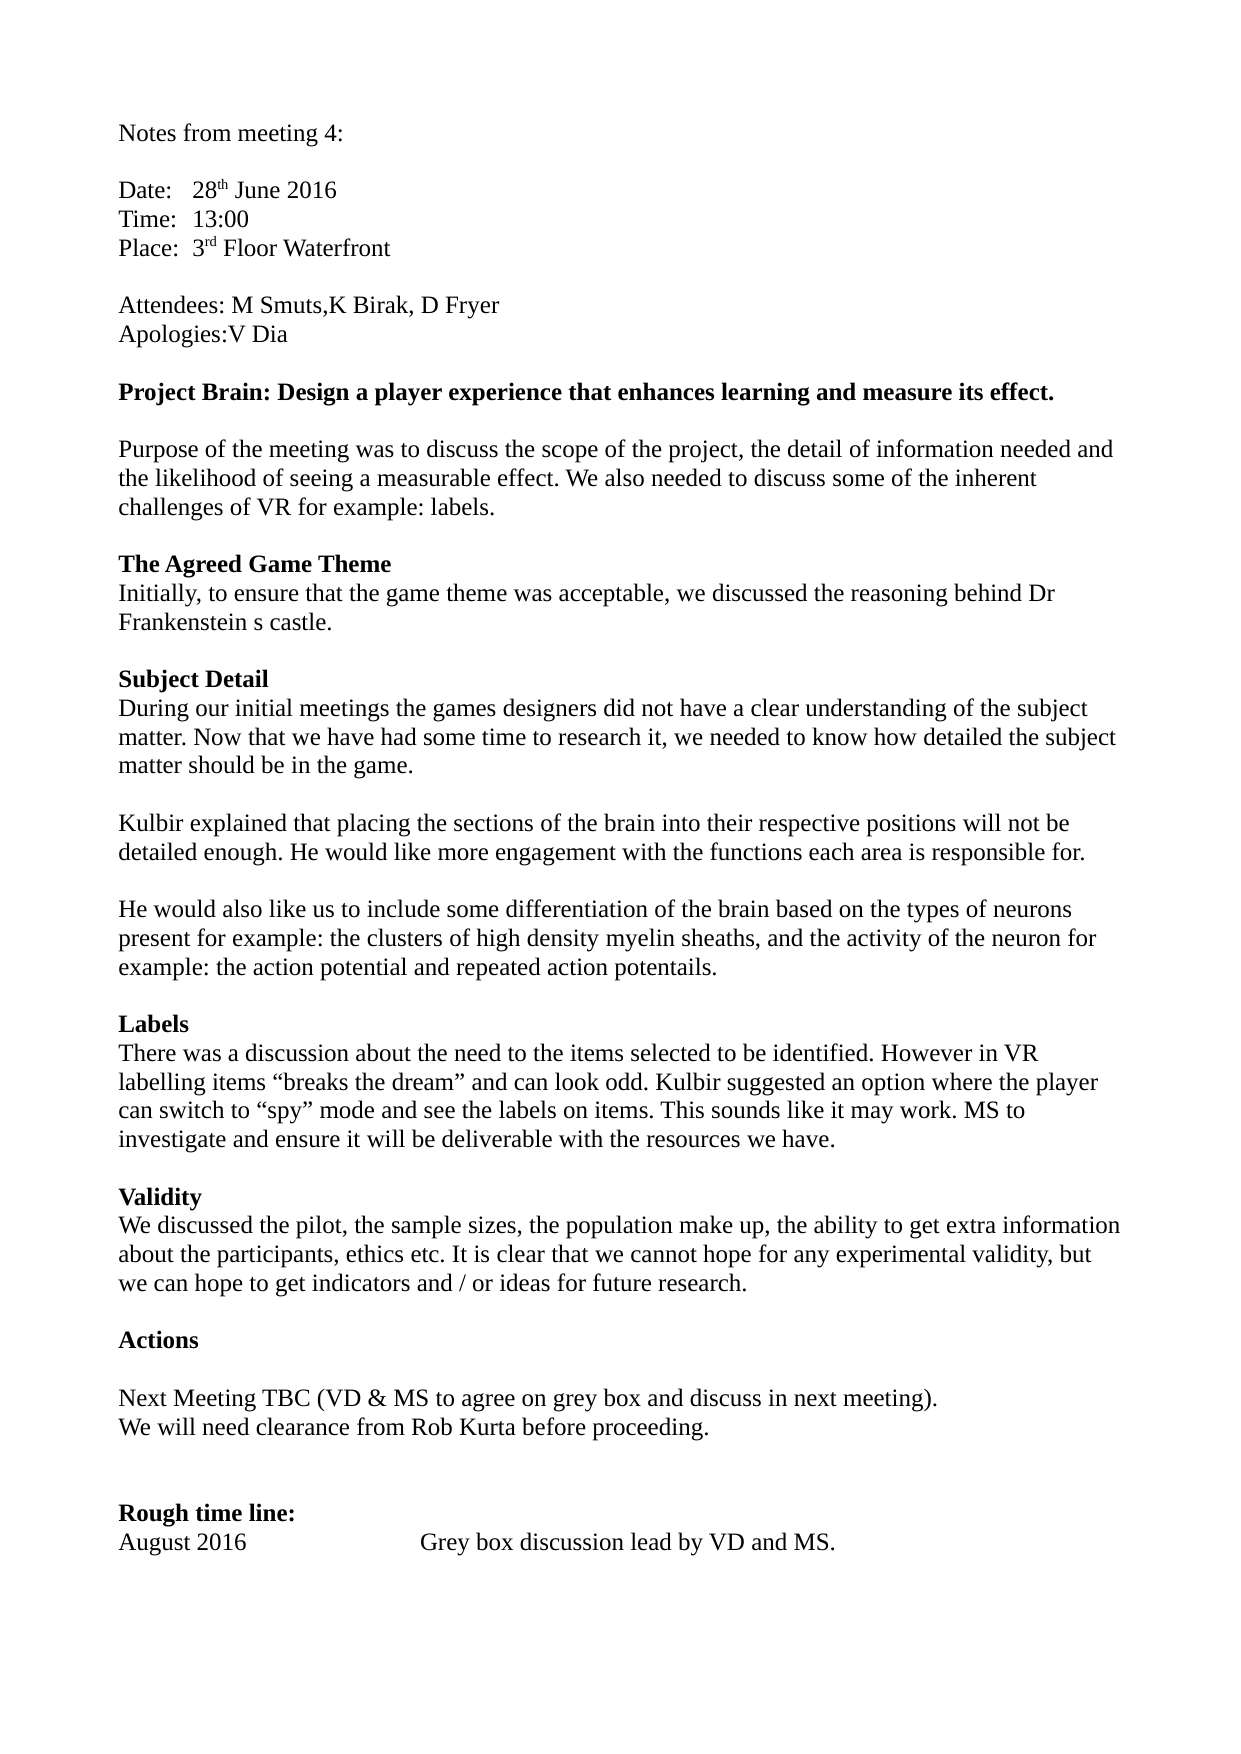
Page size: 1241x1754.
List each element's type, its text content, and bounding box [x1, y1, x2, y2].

text Validity [118, 1182, 1122, 1211]
text Actions [118, 1326, 1122, 1354]
text Date: 28th June 2016 [118, 176, 1122, 204]
text During our initial meetings the games designers did not have a clear understanding of the subject matter. Now that we have had some time to research it, we needed to know how detailed the subject matter should be in the game. [118, 693, 1122, 779]
text August 2016 Grey box discussion lead by VD and MS. [118, 1527, 1122, 1556]
text We discussed the pilot, the sample sizes, the population make up, the ability to get extra information about the participants, ethics etc. It is clear that we cannot hope for any experimental validity, but we can hope to get indicators and / or ideas for future research. [118, 1211, 1122, 1297]
text Place: 3rd Floor Waterfront [118, 233, 1122, 262]
text Initially, to ensure that the game theme was acceptable, we discussed the reasoning behind Dr Frankenstein s castle. [118, 578, 1122, 636]
text Apologies:V Dia [118, 319, 1122, 348]
text There was a discussion about the need to the items selected to be identified. However in VR labelling items “breaks the dream” and can look odd. Kulbir suggested an option where the player can switch to “spy” mode and see the labels on items. This sounds like it may work. MS to investigate and ensure it will be deliverable with the resources we have. [118, 1038, 1122, 1153]
text Kulbir explained that placing the sections of the brain into their respective positions will not be detailed enough. He would like more engagement with the functions each area is responsible for. [118, 808, 1122, 866]
text Time: 13:00 [118, 204, 1122, 233]
text Next Meeting TBC (VD & MS to agree on grey box and discuss in next meeting). [118, 1383, 1122, 1412]
text The Agreed Game Theme [118, 549, 1122, 578]
text Subject Detail [118, 664, 1122, 693]
text Project Brain: Design a player experience that enhances learning and measure its effect. [118, 377, 1122, 406]
text Rough time line: [118, 1498, 1122, 1527]
text Labels [118, 1009, 1122, 1038]
text We will need clearance from Rob Kurta before proceeding. [118, 1412, 1122, 1441]
text Purpose of the meeting was to discuss the scope of the project, the detail of information needed and the likelihood of seeing a measurable effect. We also needed to discuss some of the inherent challenges of VR for example: labels. [118, 434, 1122, 521]
text Notes from meeting 4: [118, 118, 1122, 147]
text He would also like us to include some differentiation of the brain based on the types of neurons present for example: the clusters of high density myelin sheaths, and the activity of the neuron for example: the action potential and repeated action potentails. [118, 894, 1122, 981]
text Attendees: M Smuts,K Birak, D Fryer [118, 291, 1122, 319]
